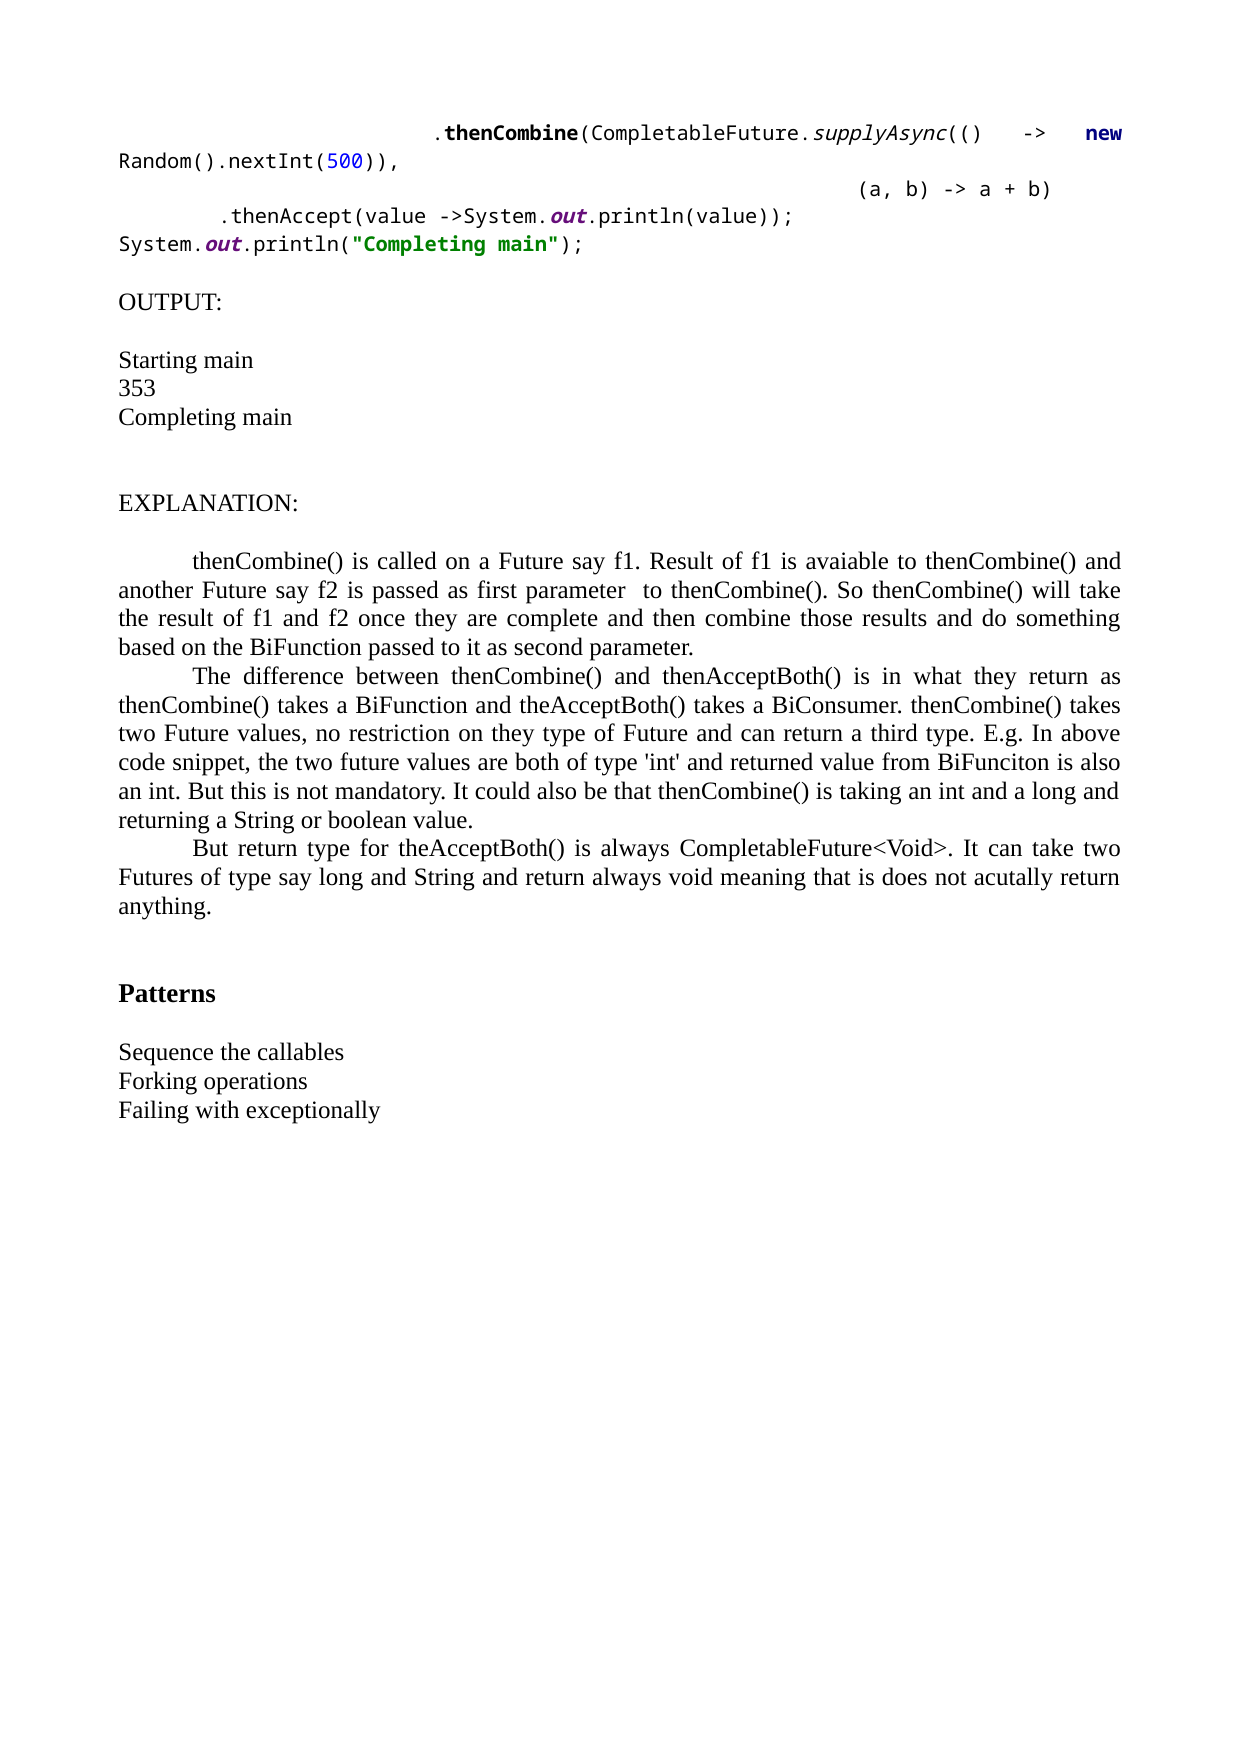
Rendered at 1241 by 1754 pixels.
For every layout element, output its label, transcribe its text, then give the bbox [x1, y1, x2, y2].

text (a, b) -> a + b) [118, 174, 1122, 202]
text EXPLANATION: [118, 488, 1122, 517]
text .thenCombine(CompletableFuture.supplyAsync(() -> new Random().nextInt(500)), [118, 118, 1122, 174]
text Failing with exceptionally [118, 1095, 1122, 1123]
text Starting main [118, 345, 1122, 373]
text But return type for theAcceptBoth() is always CompletableFuture<Void>. It can take two Futures of type say long and String and return always void meaning that is does not acutally return anything. [118, 833, 1122, 920]
text 353 [118, 373, 1122, 402]
text Sequence the callables [118, 1037, 1122, 1066]
text Completing main [118, 402, 1122, 431]
text The difference between thenCombine() and thenAcceptBoth() is in what they return as thenCombine() takes a BiFunction and theAcceptBoth() takes a BiConsumer. thenCombine() takes two Future values, no restriction on they type of Future and can return a third type. E.g. In above code snippet, the two future values are both of type 'int' and returned value from BiFunciton is also an int. But this is not mandatory. It could also be that thenCombine() is taking an int and a long and returning a String or boolean value. [118, 661, 1122, 833]
text Patterns [118, 977, 1122, 1008]
text OUTPUT: [118, 287, 1122, 316]
text Forking operations [118, 1066, 1122, 1095]
text System.out.println("Completing main"); [118, 230, 1122, 258]
text .thenAccept(value ->System.out.println(value)); [118, 202, 1122, 230]
text thenCombine() is called on a Future say f1. Result of f1 is avaiable to thenCombine() and another Future say f2 is passed as first parameter to thenCombine(). So thenCombine() will take the result of f1 and f2 once they are complete and then combine those results and do something based on the BiFunction passed to it as second parameter. [118, 546, 1122, 661]
